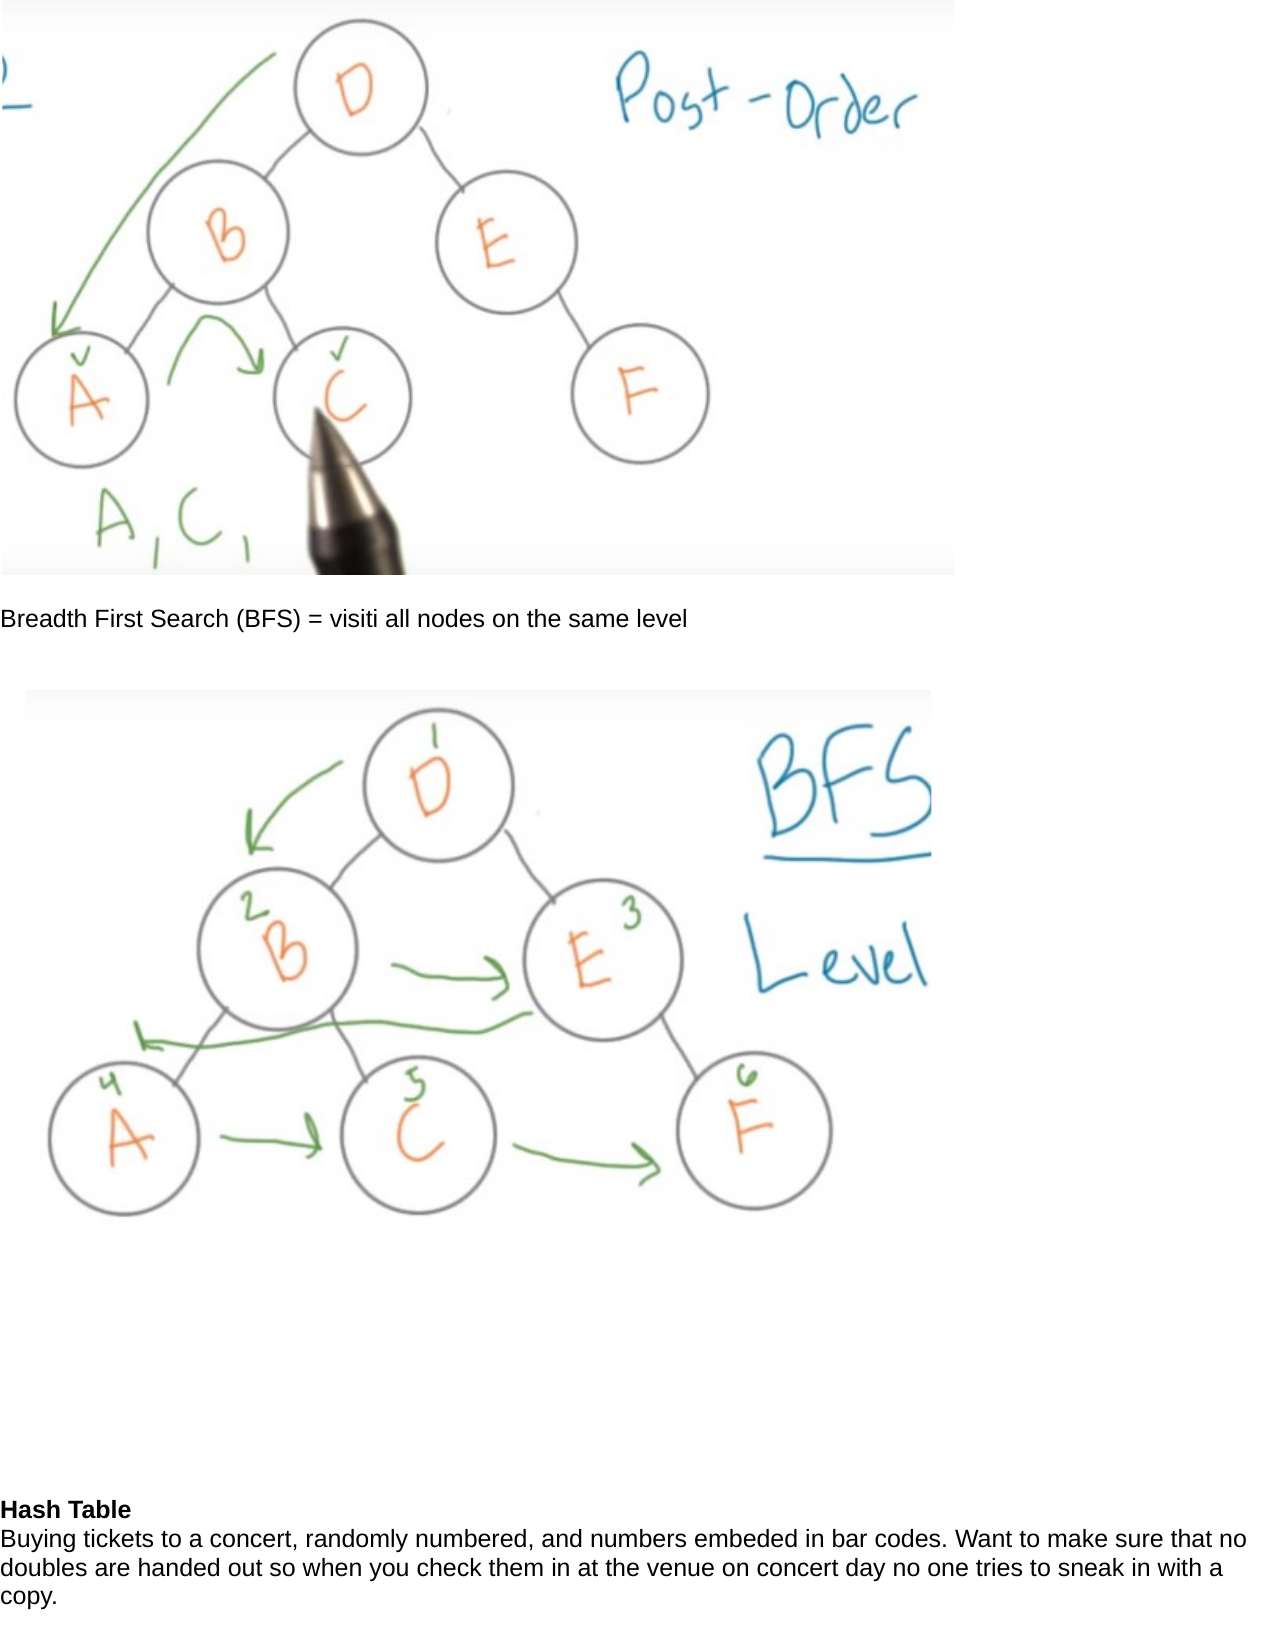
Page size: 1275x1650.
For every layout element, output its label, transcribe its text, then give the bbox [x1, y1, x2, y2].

text Breadth First Search (BFS) = visiti all nodes on the same level [0, 604, 1275, 632]
picture [25, 690, 932, 1231]
picture [2, 0, 954, 575]
text Buying tickets to a concert, randomly numbered, and numbers embeded in bar codes. Want to make sure that no doubles are handed out so when you check them in at the venue on concert day no one tries to sneak in with a copy. [0, 1524, 1275, 1610]
text Hash Table [0, 1495, 1275, 1524]
